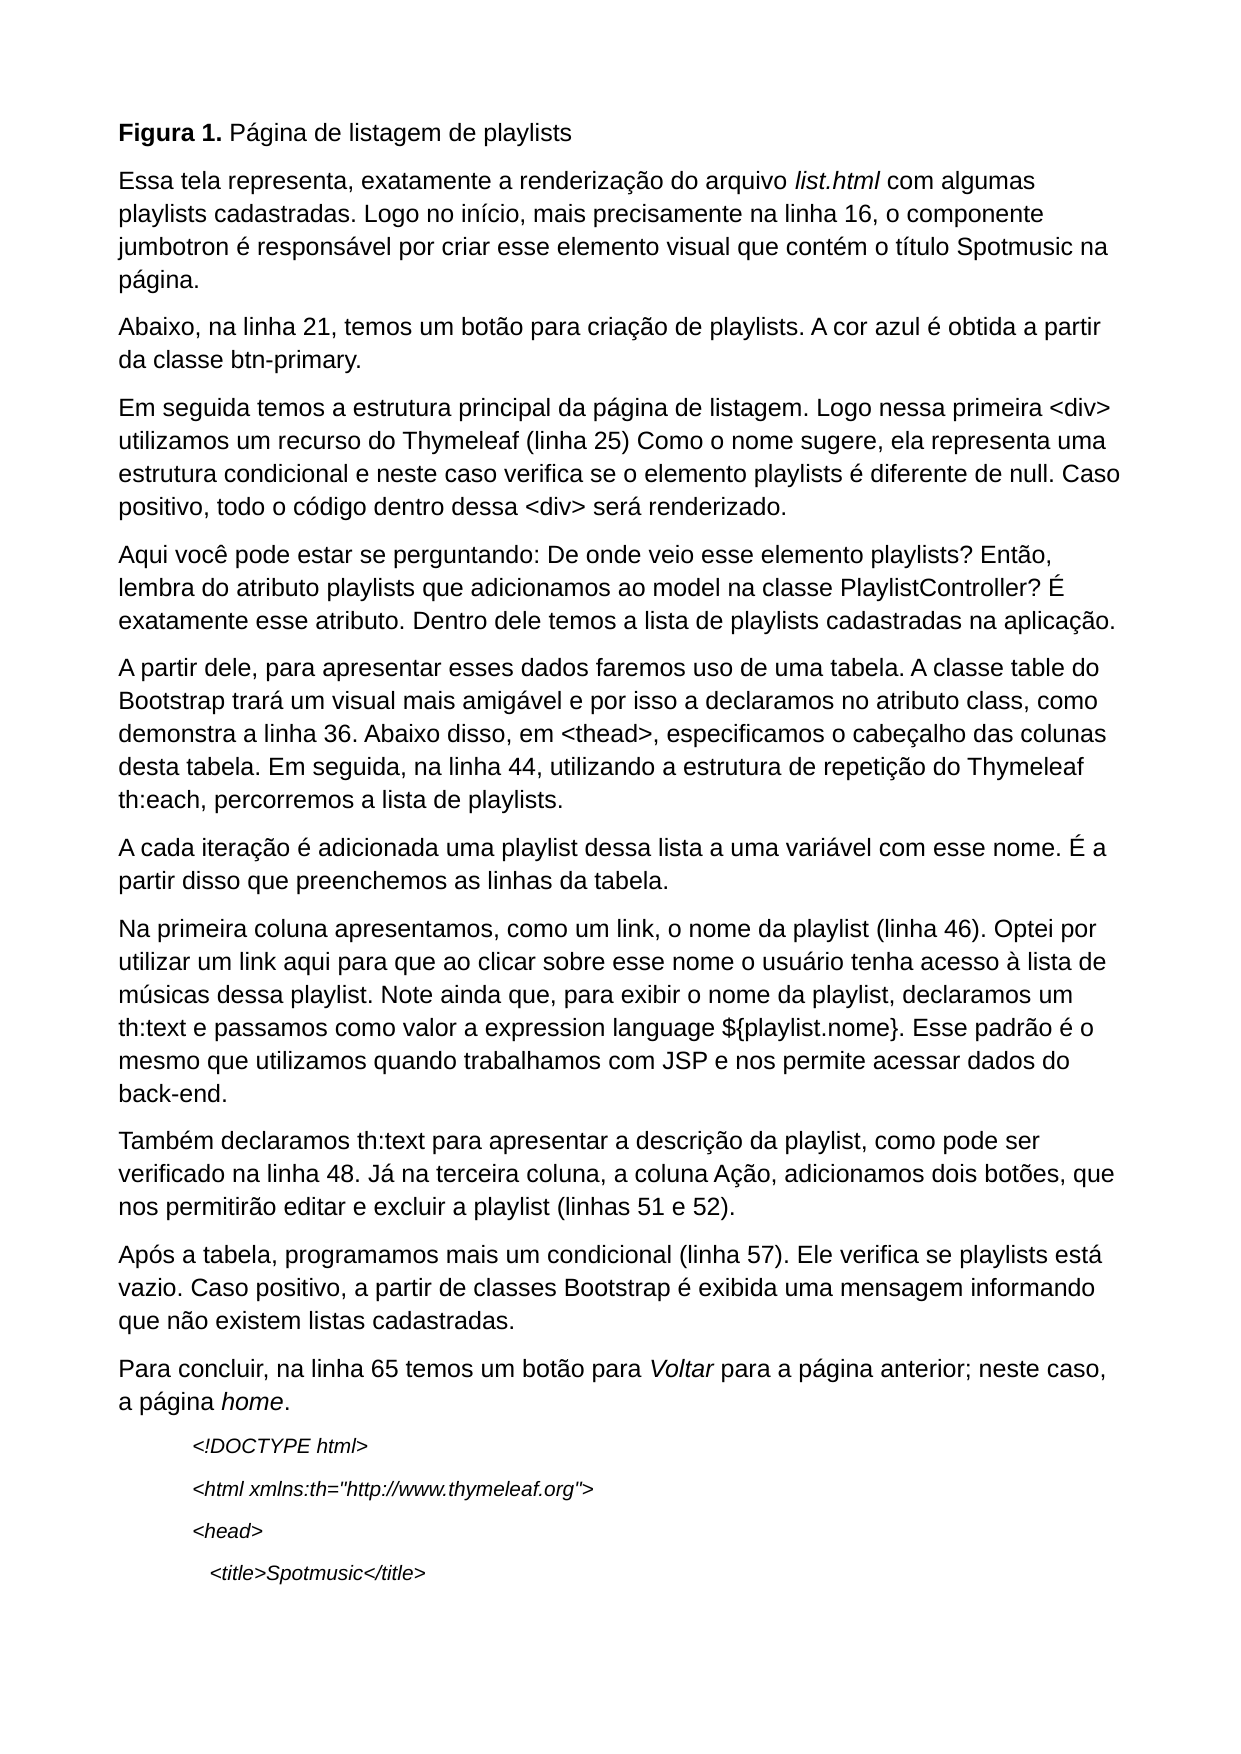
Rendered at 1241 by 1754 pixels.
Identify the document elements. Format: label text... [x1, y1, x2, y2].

text Aqui você pode estar se perguntando: De onde veio esse elemento playlists? Então, lembra do atributo playlists que adicionamos ao model na classe PlaylistController? É exatamente esse atributo. Dentro dele temos a lista de playlists cadastradas na aplicação. [118, 540, 1122, 634]
text Após a tabela, programamos mais um condicional (linha 57). Ele verifica se playlists está vazio. Caso positivo, a partir de classes Bootstrap é exibida uma mensagem informando que não existem listas cadastradas. [118, 1240, 1122, 1335]
text Para concluir, na linha 65 temos um botão para Voltar para a página anterior; neste caso, a página home. [118, 1354, 1122, 1415]
text <html xmlns:th="http://www.thymeleaf.org"> [192, 1476, 1122, 1500]
text A partir dele, para apresentar esses dados faremos uso de uma tabela. A classe table do Bootstrap trará um visual mais amigável e por isso a declaramos no atributo class, como demonstra a linha 36. Abaixo disso, em <thead>, especificamos o cabeçalho das colunas desta tabela. Em seguida, na linha 44, utilizando a estrutura de repetição do Thymeleaf th:each, percorremos a lista de playlists. [118, 653, 1122, 814]
text Figura 1. Página de listagem de playlists [118, 118, 1122, 147]
text Essa tela representa, exatamente a renderização do arquivo list.html com algumas playlists cadastradas. Logo no início, mais precisamente na linha 16, o componente jumbotron é responsável por criar esse elemento visual que contém o título Spotmusic na página. [118, 166, 1122, 293]
text Abaixo, na linha 21, temos um botão para criação de playlists. A cor azul é obtida a partir da classe btn-primary. [118, 312, 1122, 374]
text <head> [192, 1518, 1122, 1542]
text <title>Spotmusic</title> [192, 1561, 1122, 1584]
text Na primeira coluna apresentamos, como um link, o nome da playlist (linha 46). Optei por utilizar um link aqui para que ao clicar sobre esse nome o usuário tenha acesso à lista de músicas dessa playlist. Note ainda que, para exibir o nome da playlist, declaramos um th:text e passamos como valor a expression language ${playlist.nome}. Esse padrão é o mesmo que utilizamos quando trabalhamos com JSP e nos permite acessar dados do back-end. [118, 914, 1122, 1107]
text A cada iteração é adicionada uma playlist dessa lista a uma variável com esse nome. É a partir disso que preenchemos as linhas da tabela. [118, 833, 1122, 895]
text Em seguida temos a estrutura principal da página de listagem. Logo nessa primeira <div> utilizamos um recurso do Thymeleaf (linha 25) Como o nome sugere, ela representa uma estrutura condicional e neste caso verifica se o elemento playlists é diferente de null. Caso positivo, todo o código dentro dessa <div> será renderizado. [118, 393, 1122, 521]
text <!DOCTYPE html> [192, 1434, 1122, 1458]
text Também declaramos th:text para apresentar a descrição da playlist, como pode ser verificado na linha 48. Já na terceira coluna, a coluna Ação, adicionamos dois botões, que nos permitirão editar e excluir a playlist (linhas 51 e 52). [118, 1126, 1122, 1221]
